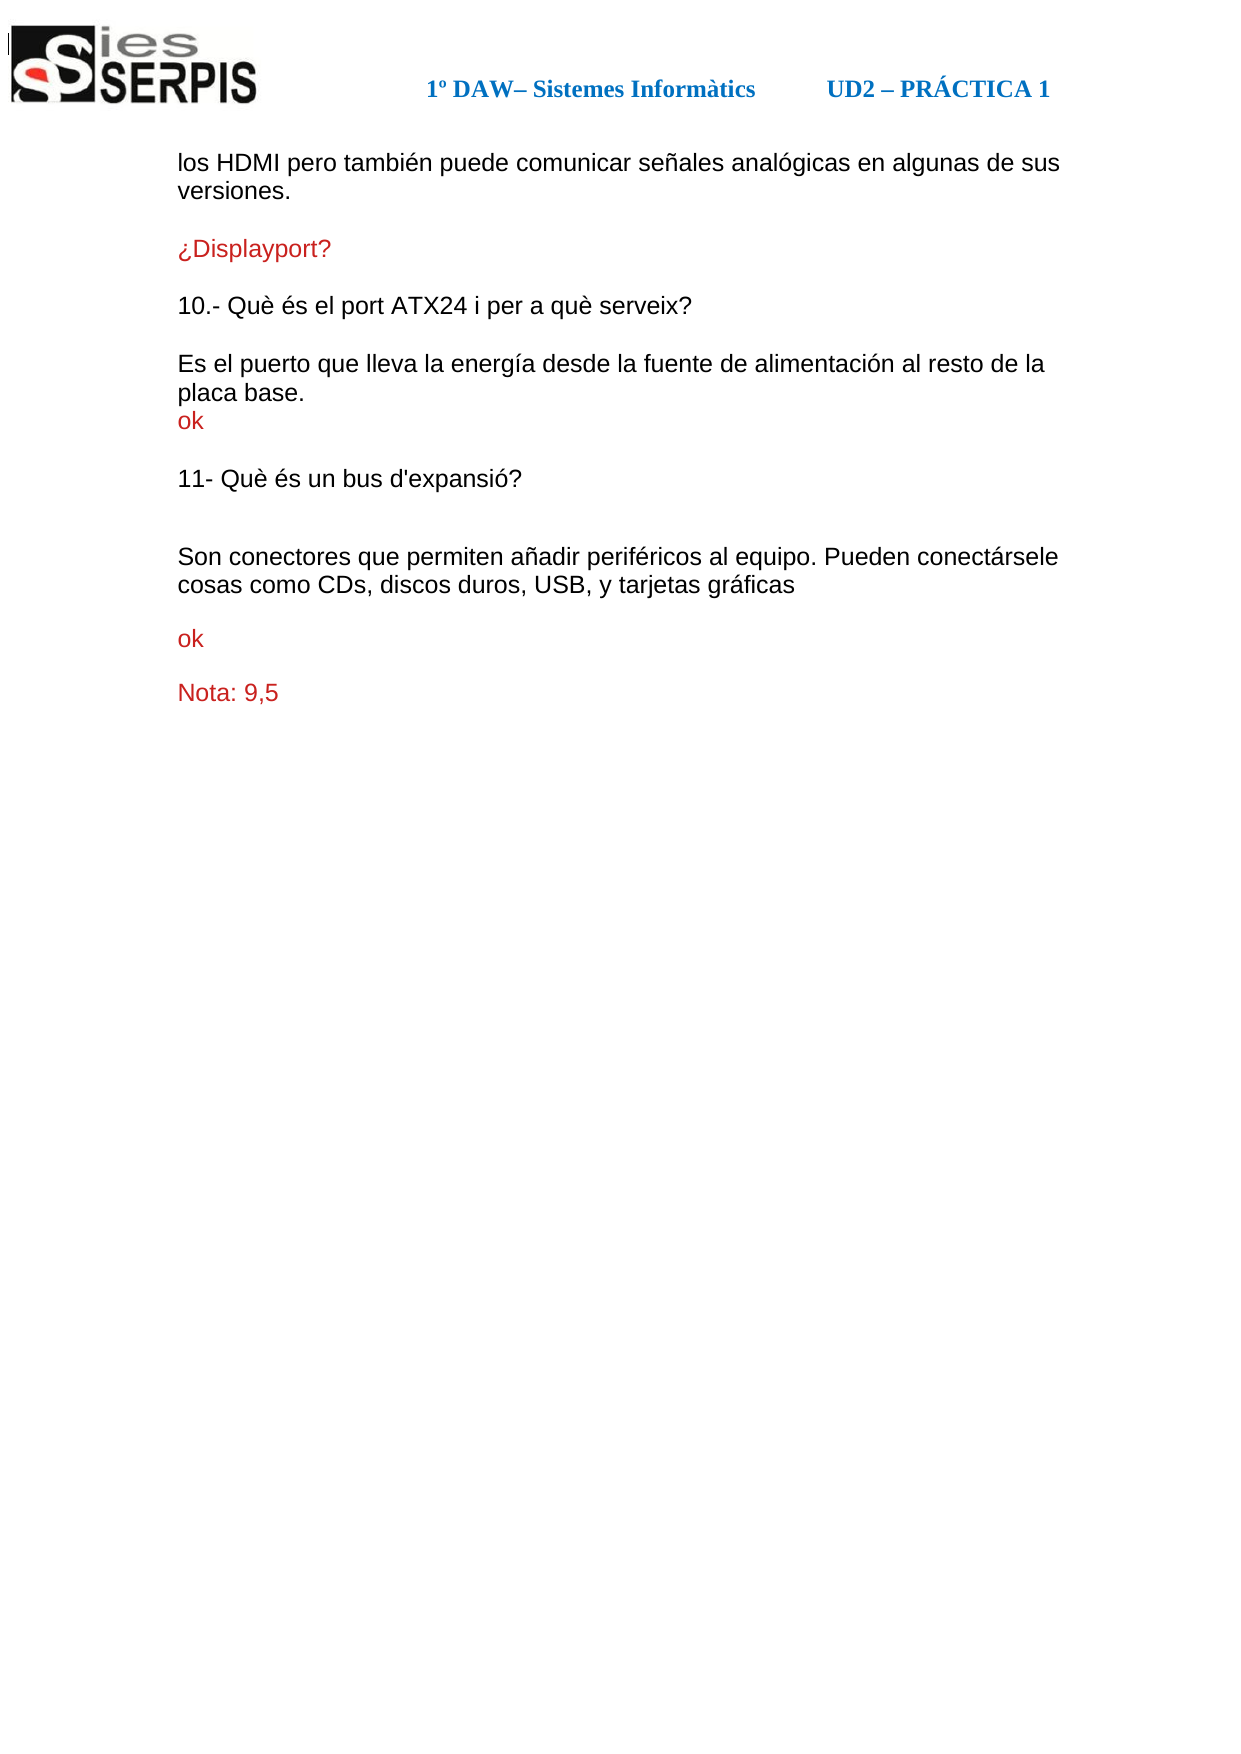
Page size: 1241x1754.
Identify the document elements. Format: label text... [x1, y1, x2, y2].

text los HDMI pero también puede comunicar señales analógicas en algunas de sus versiones. [177, 148, 1063, 205]
text ¿Displayport? [177, 234, 1063, 263]
text Son conectores que permiten añadir periféricos al equipo. Pueden conectársele cosas como CDs, discos duros, USB, y tarjetas gráficas [177, 542, 1063, 599]
text ok [177, 406, 1063, 435]
text Es el puerto que lleva la energía desde la fuente de alimentación al resto de la placa base. [177, 349, 1063, 406]
picture [0, 14, 267, 113]
text ok [177, 624, 1063, 653]
text 10.- Què és el port ATX24 i per a què serveix? [177, 291, 1063, 320]
text 11- Què és un bus d'expansió? [177, 464, 1063, 493]
text Nota: 9,5 [177, 678, 1063, 707]
